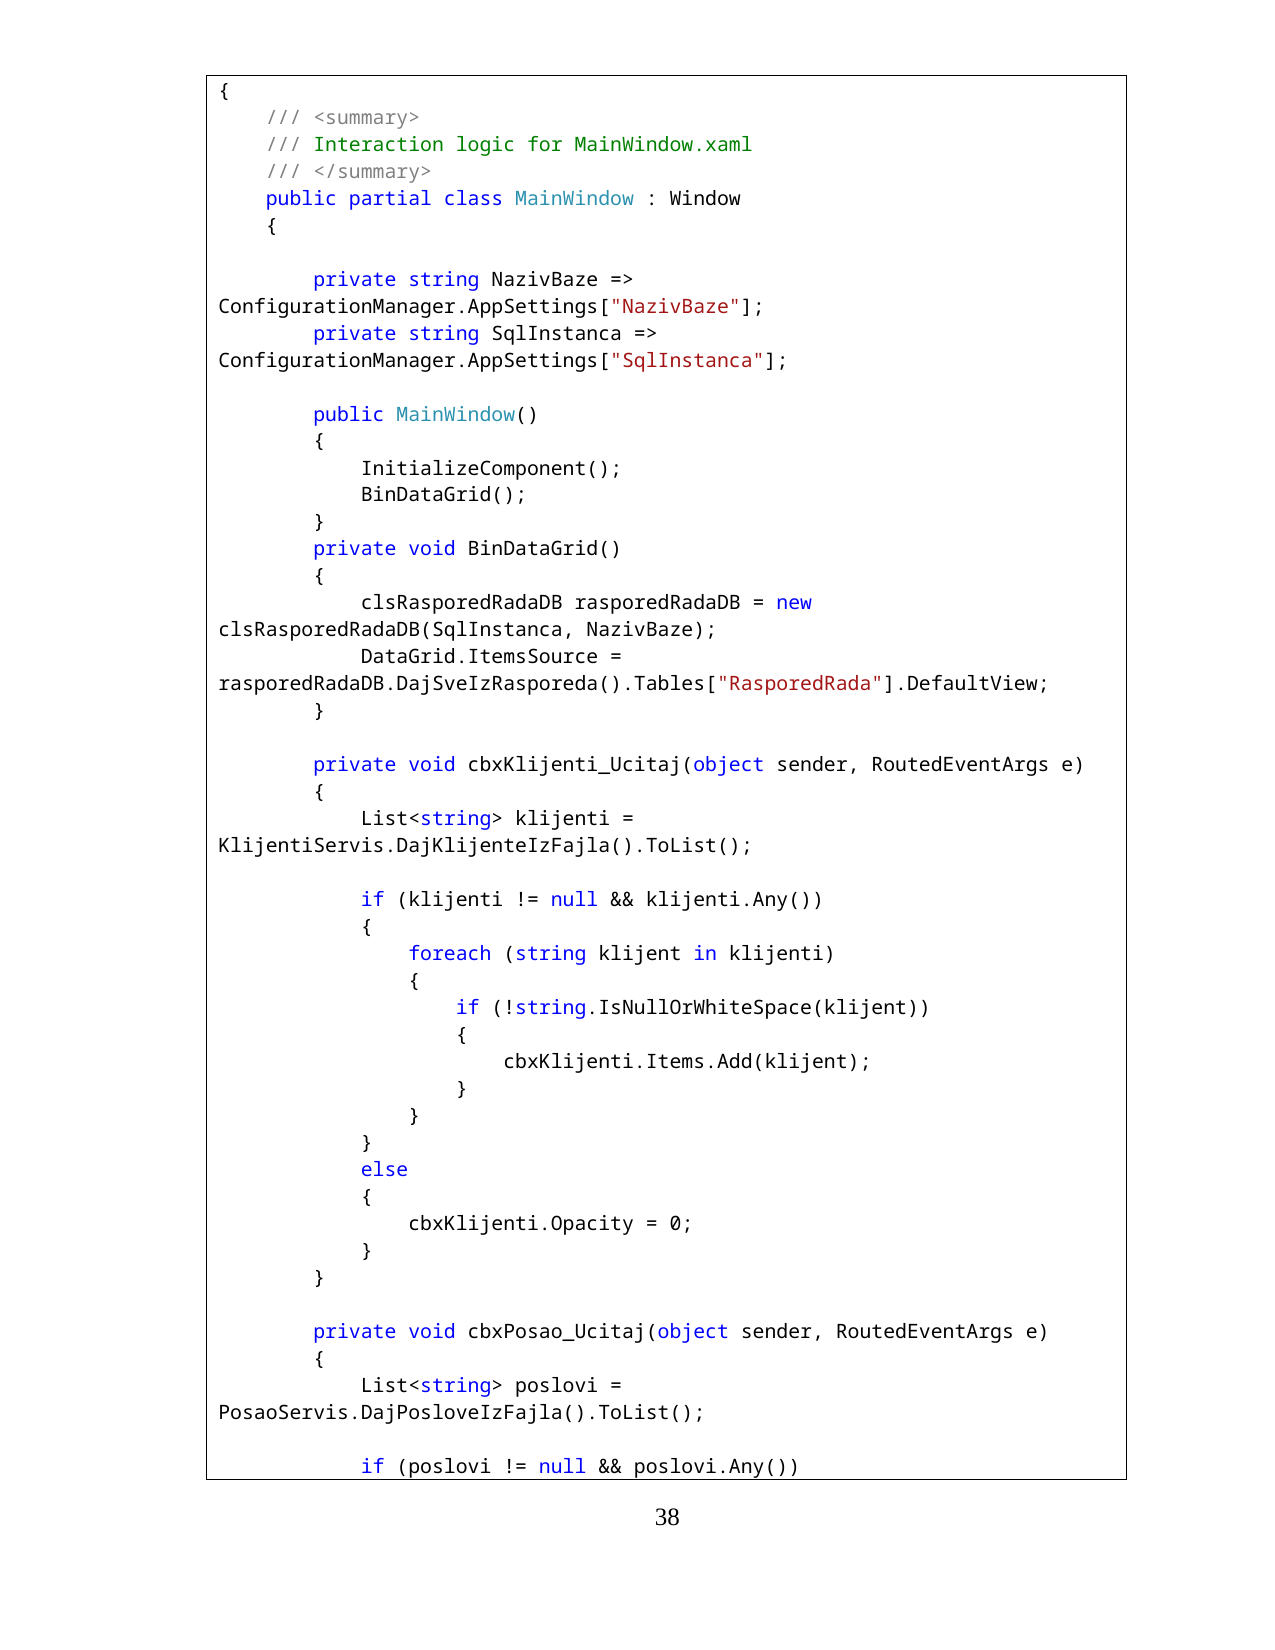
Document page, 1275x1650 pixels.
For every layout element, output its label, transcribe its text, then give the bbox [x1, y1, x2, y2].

table_header { /// <summary> /// Interaction logic for MainWindow.xaml /// </summary> public partial class MainWindow : Window { private string NazivBaze => ConfigurationManager.AppSettings["NazivBaze"]; private string SqlInstanca => ConfigurationManager.AppSettings["SqlInstanca"]; public MainWindow() { InitializeComponent(); BinDataGrid(); } private void BinDataGrid() { clsRasporedRadaDB rasporedRadaDB = new clsRasporedRadaDB(SqlInstanca, NazivBaze); DataGrid.ItemsSource = rasporedRadaDB.DajSveIzRasporeda().Tables["RasporedRada"].DefaultView; } private void cbxKlijenti_Ucitaj(object sender, RoutedEventArgs e) { List<string> klijenti = KlijentiServis.DajKlijenteIzFajla().ToList(); if (klijenti != null && klijenti.Any()) { foreach (string klijent in klijenti) { if (!string.IsNullOrWhiteSpace(klijent)) { cbxKlijenti.Items.Add(klijent); } } } else { cbxKlijenti.Opacity = 0; } } private void cbxPosao_Ucitaj(object sender, RoutedEventArgs e) { List<string> poslovi = PosaoServis.DajPosloveIzFajla().ToList(); if (poslovi != null && poslovi.Any()) [207, 76, 1126, 1479]
